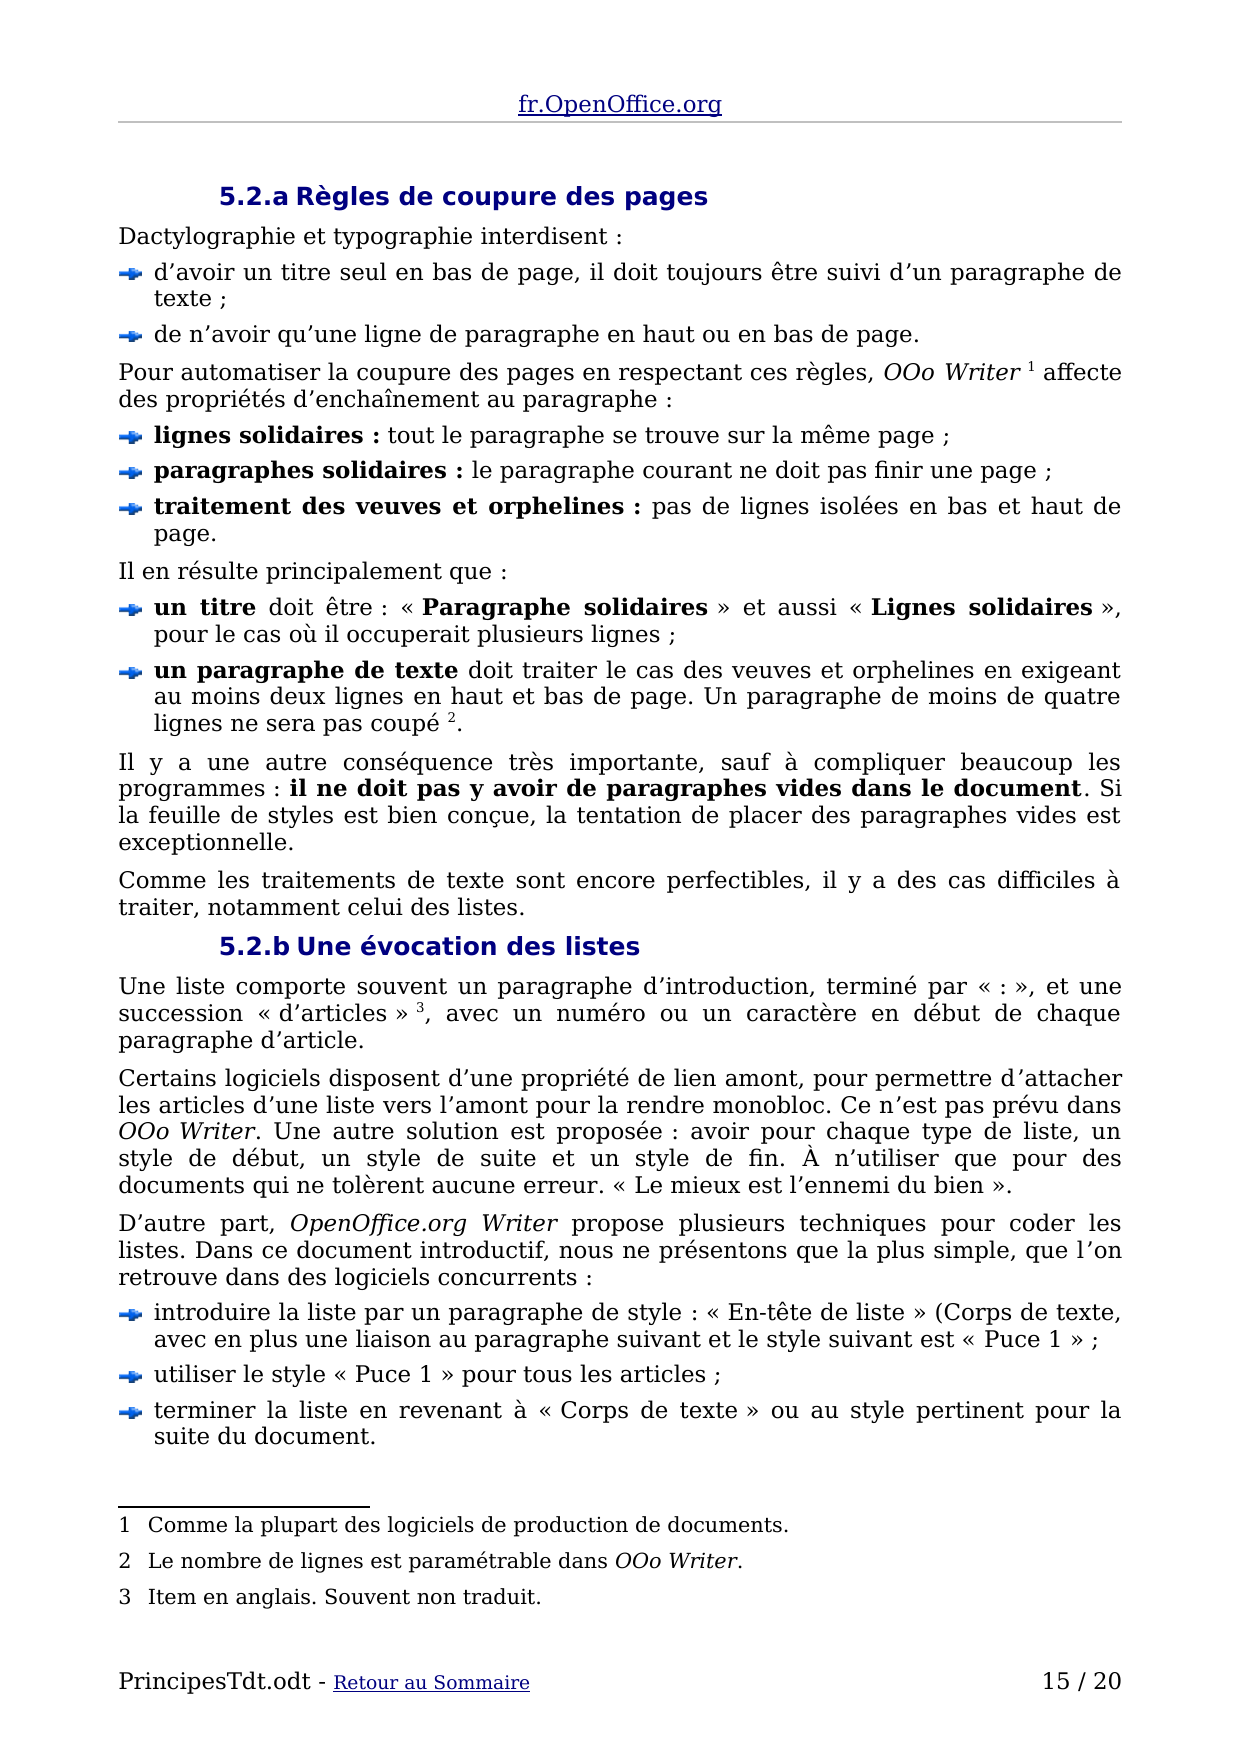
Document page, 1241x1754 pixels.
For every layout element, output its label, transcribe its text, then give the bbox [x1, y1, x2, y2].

picture [119, 667, 142, 679]
subtitle Une évocation des listes [218, 932, 1122, 962]
list de n’avoir qu’une ligne de paragraphe en haut ou en bas de page. [118, 321, 1122, 347]
list traitement des veuves et orphelines : pas de lignes isolées en bas et haut de page. [118, 493, 1122, 547]
picture [119, 1309, 142, 1321]
subtitle Dactylographie et typographie interdisent : [118, 223, 1122, 250]
list un titre doit être : « Paragraphe solidaires » et aussi « Lignes solidaires », pour le cas où il occuperait plusieurs lignes ; [118, 594, 1122, 648]
subtitle Pour automatiser la coupure des pages en respectant ces règles, OOo Writer affecte des propriétés d’enchaînement au paragraphe : [118, 359, 1122, 413]
subtitle Il en résulte principalement que : [118, 558, 1122, 585]
list utiliser le style « Puce 1 » pour tous les articles ; [118, 1361, 1122, 1388]
picture [119, 604, 142, 616]
text Une liste comporte souvent un paragraphe d’introduction, terminé par « : », et une succession « d’articles » , avec un numéro ou un caractère en début de chaque paragraphe d’article. [118, 973, 1122, 1053]
picture [119, 467, 142, 479]
text Il y a une autre conséquence très importante, sauf à compliquer beaucoup les programmes : il ne doit pas y avoir de paragraphes vides dans le document. Si la feuille de styles est bien conçue, la tentation de placer des paragraphes vides est exceptionnelle. [118, 749, 1122, 856]
picture [119, 331, 142, 342]
list d’avoir un titre seul en bas de page, il doit toujours être suivi d’un paragraphe de texte ; [118, 259, 1122, 312]
list lignes solidaires : tout le paragraphe se trouve sur la même page ; [118, 421, 1122, 448]
text Certains logiciels disposent d’une propriété de lien amont, pour permettre d’attacher les articles d’une liste vers l’amont pour la rendre monobloc. Ce n’est pas prévu dans OOo Writer. Une autre solution est proposée : avoir pour chaque type de liste, un style de début, un style de suite et un style de fin. À n’utiliser que pour des documents qui ne tolèrent aucune erreur. « Le mieux est l’ennemi du bien ». [118, 1065, 1122, 1198]
list Le nombre de lignes est paramétrable dans OOo Writer. [118, 1549, 1122, 1573]
text Item en anglais. Souvent non traduit. [118, 1585, 1122, 1609]
picture [119, 268, 142, 280]
picture [119, 1371, 142, 1383]
picture [119, 503, 142, 515]
list paragraphes solidaires : le paragraphe courant ne doit pas finir une page ; [118, 457, 1122, 484]
subtitle Règles de coupure des pages [218, 182, 1122, 211]
text Comme les traitements de texte sont encore perfectibles, il y a des cas difficiles à traiter, notamment celui des listes. [118, 867, 1122, 921]
text Comme la plupart des logiciels de production de documents. [118, 1513, 1122, 1537]
picture [119, 1407, 142, 1419]
picture [119, 431, 142, 444]
list terminer la liste en revenant à « Corps de texte » ou au style pertinent pour la suite du document. [118, 1397, 1122, 1450]
subtitle D’autre part, OpenOffice.org Writer propose plusieurs techniques pour coder les listes. Dans ce document introductif, nous ne présentons que la plus simple, que l’on retrouve dans des logiciels concurrents : [118, 1210, 1122, 1290]
list introduire la liste par un paragraphe de style : « En-tête de liste » (Corps de texte, avec en plus une liaison au paragraphe suivant et le style suivant est « Puce 1 » ; [118, 1299, 1122, 1352]
list un paragraphe de texte doit traiter le cas des veuves et orphelines en exigeant au moins deux lignes en haut et bas de page. Un paragraphe de moins de quatre lignes ne sera pas coupé . [118, 657, 1122, 737]
